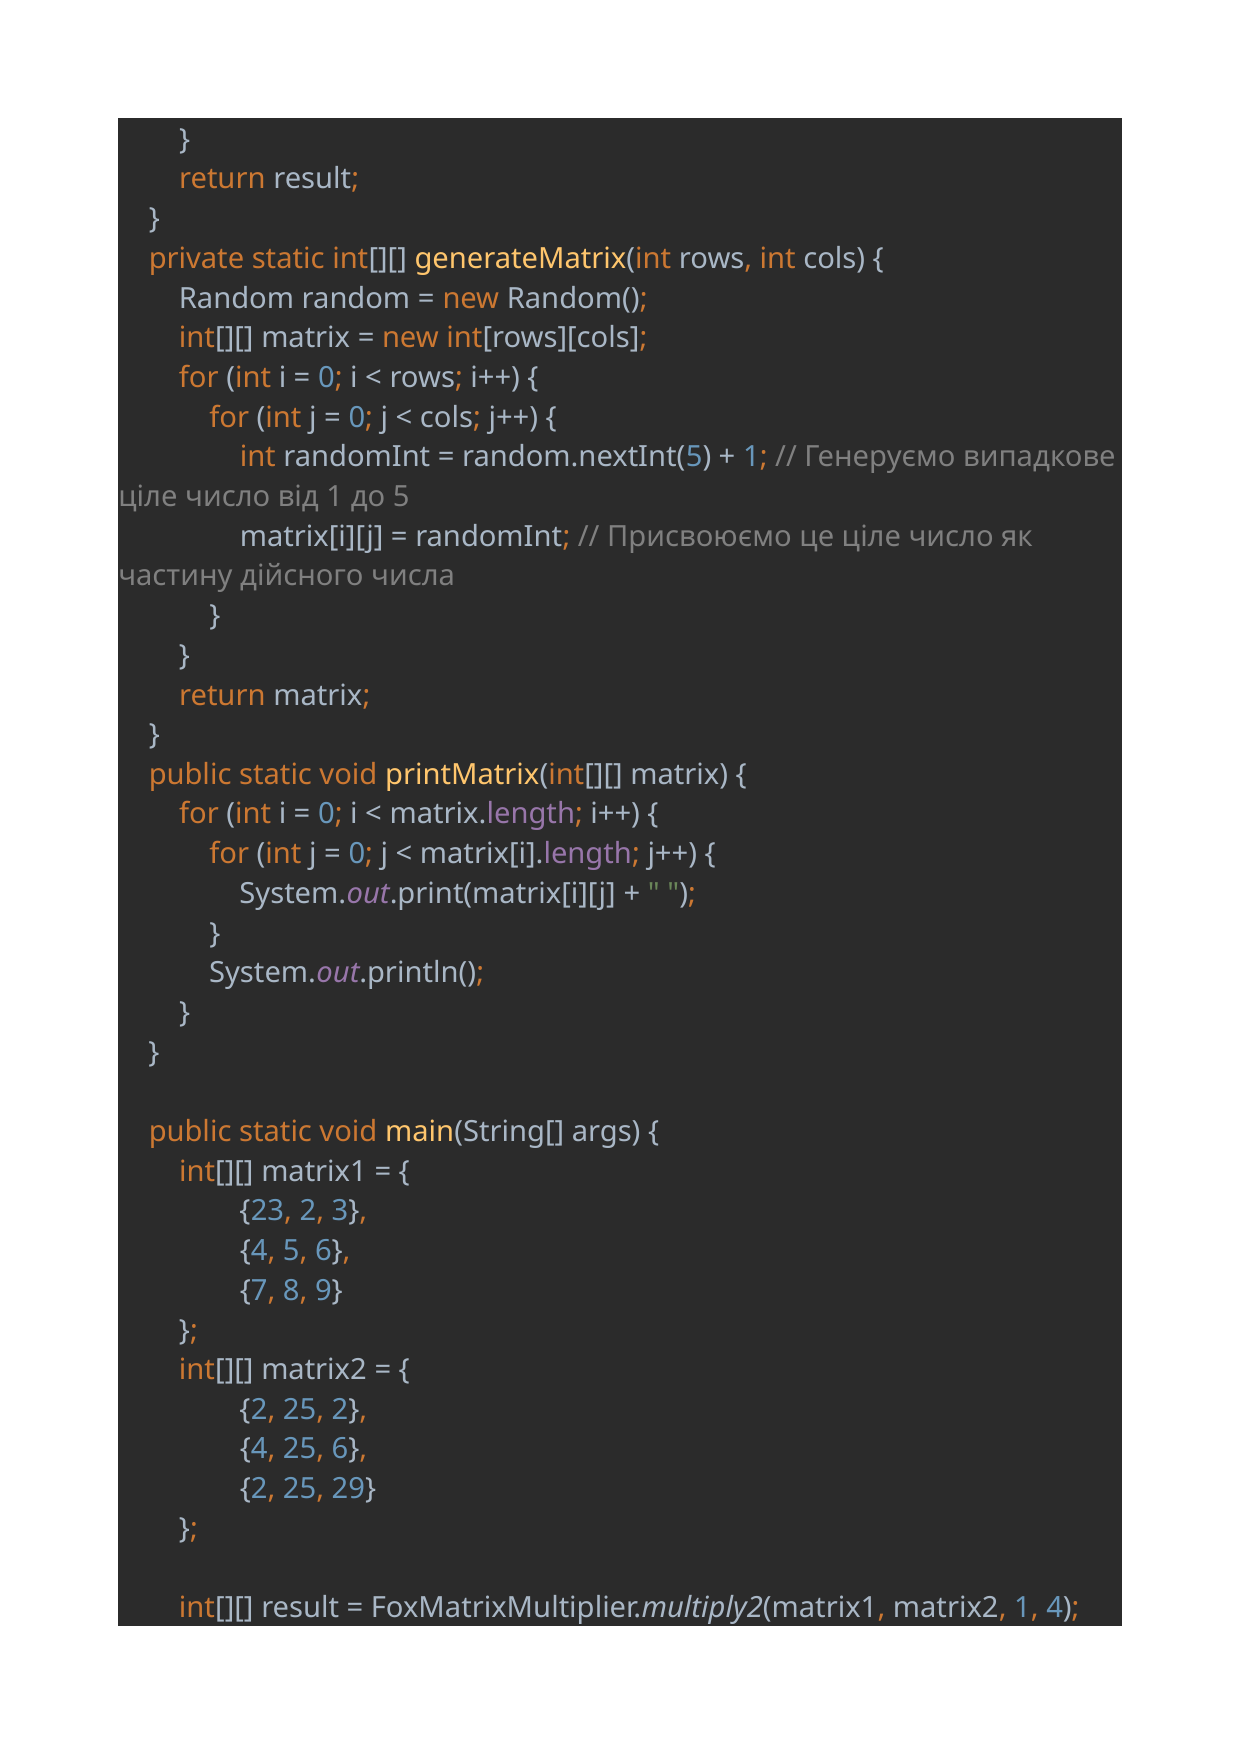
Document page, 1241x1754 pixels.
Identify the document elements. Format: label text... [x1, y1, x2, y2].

text } return result; } private static int[][] generateMatrix(int rows, int cols) { Random random = new Random(); int[][] matrix = new int[rows][cols]; for (int i = 0; i < rows; i++) { for (int j = 0; j < cols; j++) { int randomInt = random.nextInt(5) + 1; // Генеруємо випадкове ціле число від 1 до 5 matrix[i][j] = randomInt; // Присвоюємо це ціле число як частину дійсного числа } } return matrix; } public static void printMatrix(int[][] matrix) { for (int i = 0; i < matrix.length; i++) { for (int j = 0; j < matrix[i].length; j++) { System.out.print(matrix[i][j] + " "); } System.out.println(); } } public static void main(String[] args) { int[][] matrix1 = { {23, 2, 3}, {4, 5, 6}, {7, 8, 9} }; int[][] matrix2 = { {2, 25, 2}, {4, 25, 6}, {2, 25, 29} }; int[][] result = FoxMatrixMultiplier.multiply2(matrix1, matrix2, 1, 4); [118, 118, 1122, 1626]
